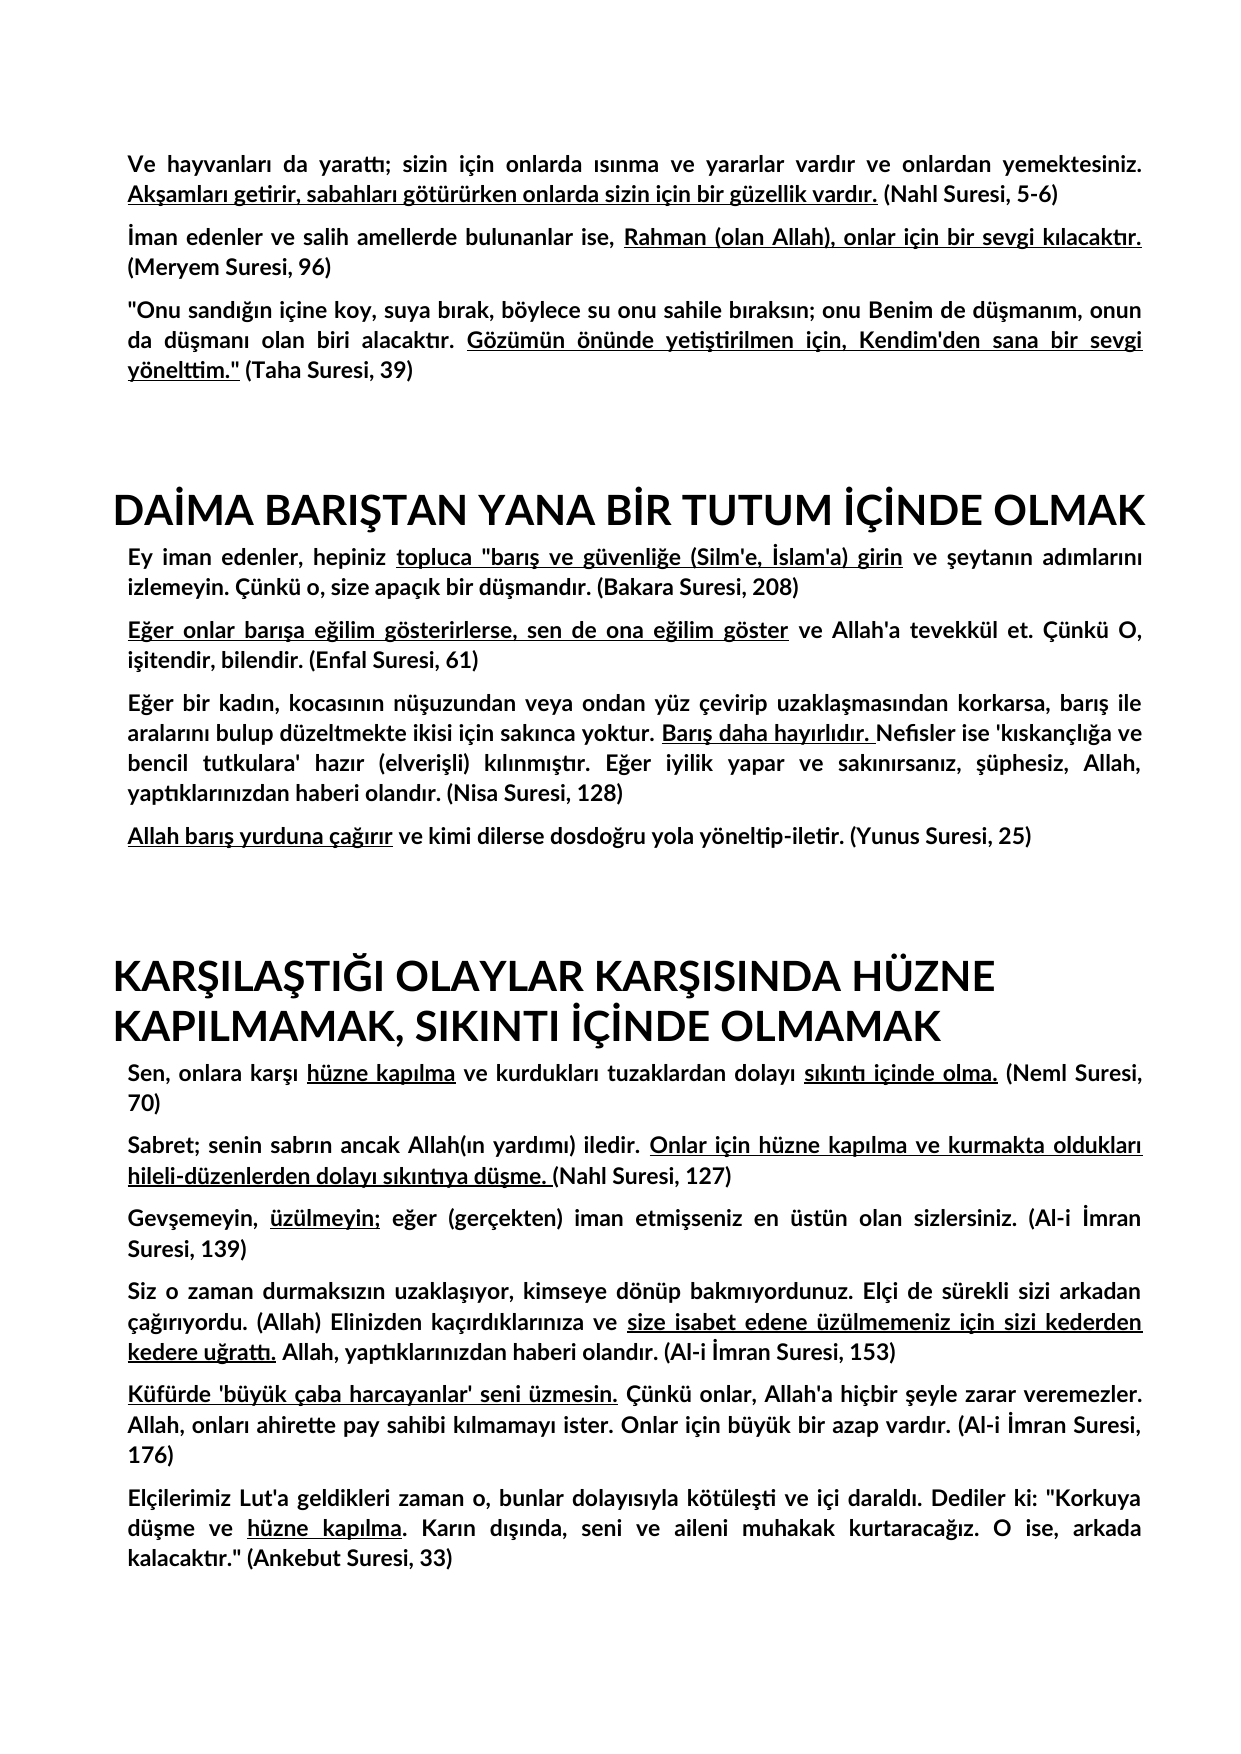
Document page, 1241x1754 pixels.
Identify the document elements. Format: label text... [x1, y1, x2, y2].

text Allah barış yurduna çağırır ve kimi dilerse dosdoğru yola yöneltip-iletir. (Yunus Suresi, 25) [127, 822, 1143, 849]
text Siz o zaman durmaksızın uzaklaşıyor, kimseye dönüp bakmıyordunuz. Elçi de sürekli sizi arkadan çağırıyordu. (Allah) Elinizden kaçırdıklarınıza ve size isabet edene üzülmemeniz için sizi kederden kedere uğrattı. Allah, yaptıklarınızdan haberi olandır. (Al-i İmran Suresi, 153) [127, 1277, 1143, 1365]
subtitle DAİMA BARIŞTAN YANA BİR TUTUM İÇİNDE OLMAK [112, 484, 1165, 534]
text İman edenler ve salih amellerde bulunanlar ise, Rahman (olan Allah), onlar için bir sevgi kılacaktır. (Meryem Suresi, 96) [127, 223, 1143, 281]
text Sabret; senin sabrın ancak Allah(ın yardımı) iledir. Onlar için hüzne kapılma ve kurmakta oldukları hileli-düzenlerden dolayı sıkıntıya düşme. (Nahl Suresi, 127) [127, 1131, 1143, 1189]
text Eğer bir kadın, kocasının nüşuzundan veya ondan yüz çevirip uzaklaşmasından korkarsa, barış ile aralarını bulup düzeltmekte ikisi için sakınca yoktur. Barış daha hayırlıdır. Nefisler ise 'kıskançlığa ve bencil tutkulara' hazır (elverişli) kılınmıştır. Eğer iyilik yapar ve sakınırsanız, şüphesiz, Allah, yaptıklarınızdan haberi olandır. (Nisa Suresi, 128) [127, 688, 1143, 807]
text "Onu sandığın içine koy, suya bırak, böylece su onu sahile bıraksın; onu Benim de düşmanım, onun da düşmanı olan biri alacaktır. Gözümün önünde yetiştirilmen için, Kendim'den sana bir sevgi yönelttim." (Taha Suresi, 39) [127, 296, 1143, 384]
text Gevşemeyin, üzülmeyin; eğer (gerçekten) iman etmişseniz en üstün olan sizlersiniz. (Al-i İmran Suresi, 139) [127, 1204, 1143, 1262]
text Sen, onlara karşı hüzne kapılma ve kurdukları tuzaklardan dolayı sıkıntı içinde olma. (Neml Suresi, 70) [127, 1058, 1143, 1116]
text Küfürde 'büyük çaba harcayanlar' seni üzmesin. Çünkü onlar, Allah'a hiçbir şeyle zarar veremezler. Allah, onları ahirette pay sahibi kılmamayı ister. Onlar için büyük bir azap vardır. (Al-i İmran Suresi, 176) [127, 1380, 1143, 1468]
subtitle KARŞILAŞTIĞI OLAYLAR KARŞISINDA HÜZNE KAPILMAMAK, SIKINTI İÇİNDE OLMAMAK [112, 950, 1165, 1050]
text Eğer onlar barışa eğilim gösterirlerse, sen de ona eğilim göster ve Allah'a tevekkül et. Çünkü O, işitendir, bilendir. (Enfal Suresi, 61) [127, 616, 1143, 673]
text Elçilerimiz Lut'a geldikleri zaman o, bunlar dolayısıyla kötüleşti ve içi daraldı. Dediler ki: "Korkuya düşme ve hüzne kapılma. Karın dışında, seni ve aileni muhakak kurtaracağız. O ise, arkada kalacaktır." (Ankebut Suresi, 33) [127, 1483, 1143, 1571]
text Ve hayvanları da yarattı; sizin için onlarda ısınma ve yararlar vardır ve onlardan yemektesiniz. Akşamları getirir, sabahları götürürken onlarda sizin için bir güzellik vardır. (Nahl Suresi, 5-6) [127, 150, 1143, 208]
text Ey iman edenler, hepiniz topluca "barış ve güvenliğe (Silm'e, İslam'a) girin ve şeytanın adımlarını izlemeyin. Çünkü o, size apaçık bir düşmandır. (Bakara Suresi, 208) [127, 543, 1143, 600]
